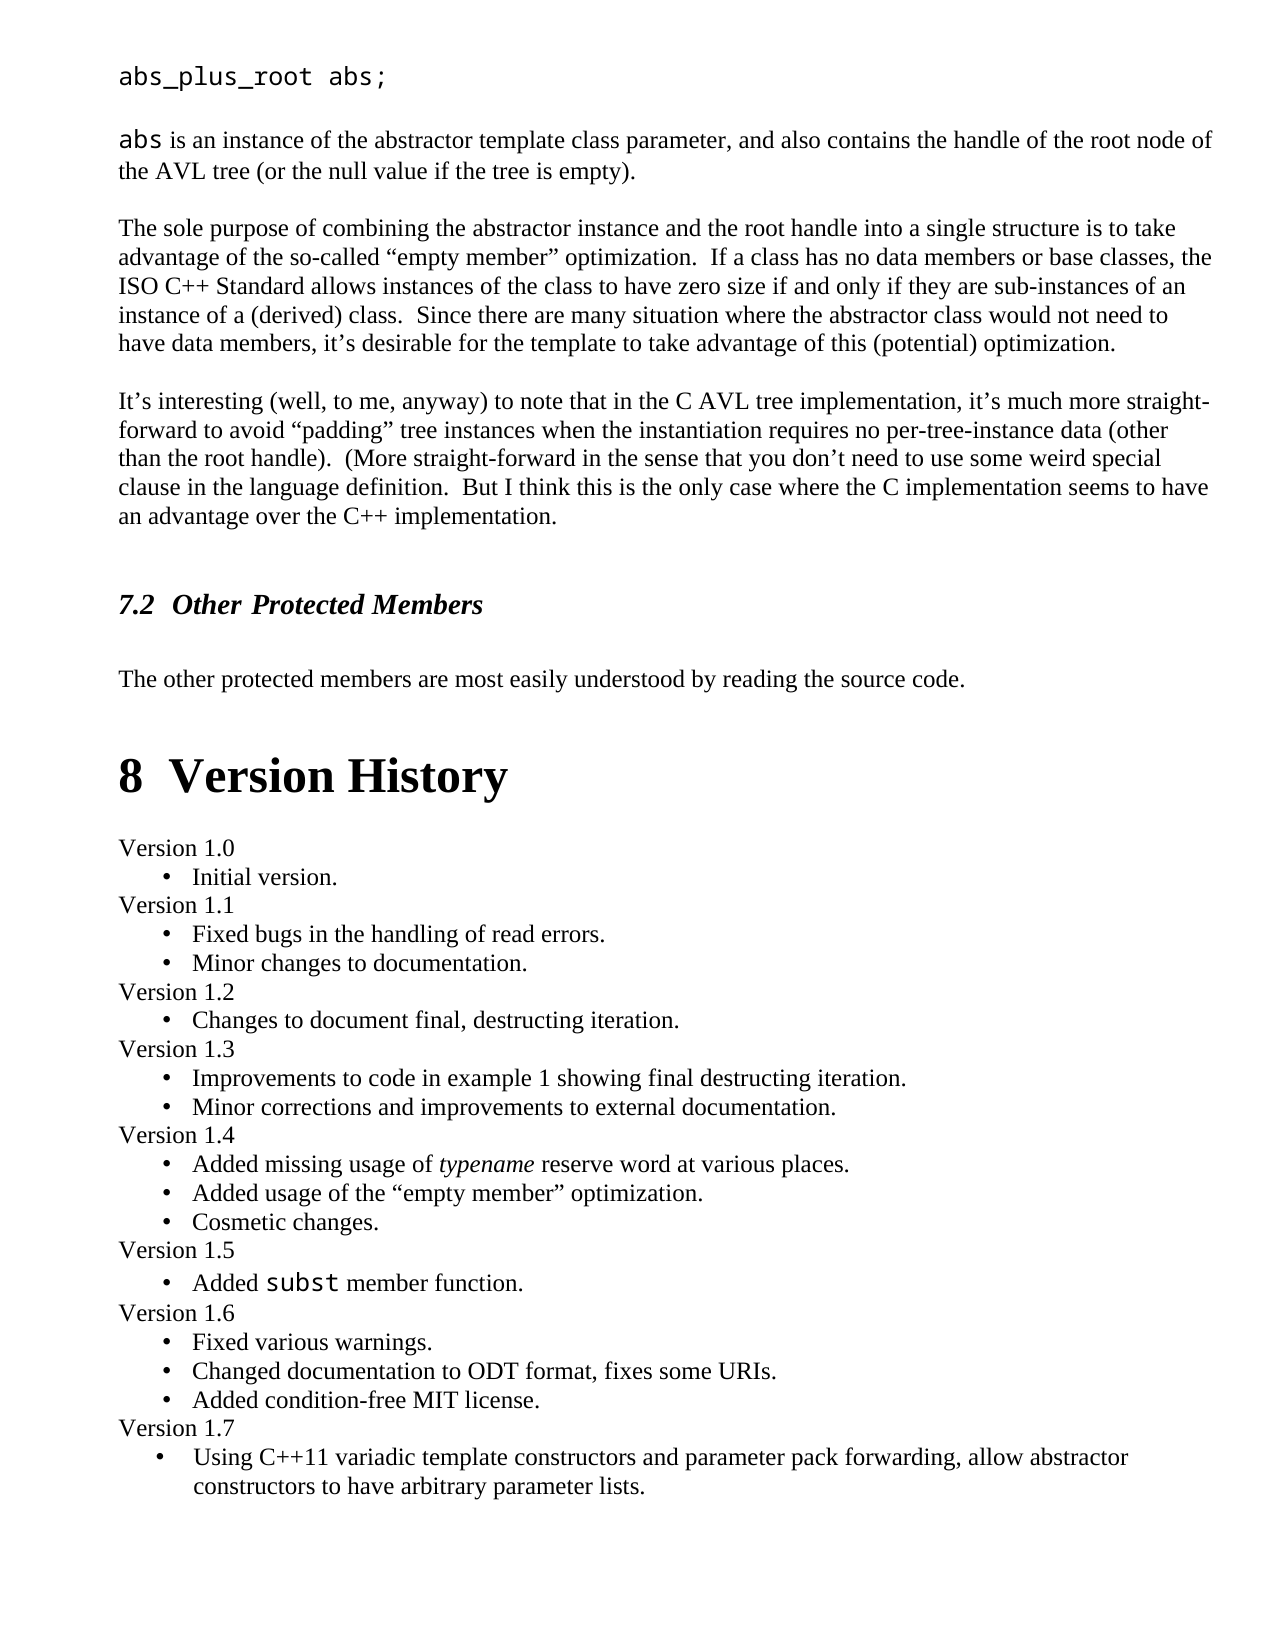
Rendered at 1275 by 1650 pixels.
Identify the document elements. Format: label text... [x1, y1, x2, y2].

list Added condition-free MIT license. [162, 1385, 1216, 1413]
list Cosmetic changes. [162, 1207, 1216, 1236]
list Added missing usage of typename reserve word at various places. [162, 1149, 1216, 1178]
list Added usage of the “empty member” optimization. [162, 1178, 1216, 1207]
text The sole purpose of combining the abstractor instance and the root handle into a single structure is to take advantage of the so-called “empty member” optimization. If a class has no data members or base classes, the ISO C++ Standard allows instances of the class to have zero size if and only if they are sub-instances of an instance of a (derived) class. Since there are many situation where the abstractor class would not need to have data members, it’s desirable for the template to take advantage of this (potential) optimization. [118, 213, 1216, 357]
list Fixed bugs in the handling of read errors. [162, 919, 1216, 948]
text Version 1.5 [118, 1236, 1216, 1264]
list Initial version. [162, 862, 1216, 891]
text Version 1.6 [118, 1298, 1216, 1327]
text Version 1.4 [118, 1121, 1216, 1149]
text Version 1.0 [118, 833, 1216, 862]
list Improvements to code in example 1 showing final destructing iteration. [162, 1063, 1216, 1092]
list Added subst member function. [162, 1264, 1216, 1298]
text The other protected members are most easily understood by reading the source code. [118, 664, 1216, 692]
text Version 1.3 [118, 1034, 1216, 1063]
subtitle 7.2 Other Protected Members [118, 579, 1216, 622]
text Version 1.7 [118, 1413, 1216, 1442]
list Changed documentation to ODT format, fixes some URIs. [162, 1356, 1216, 1385]
list Fixed various warnings. [162, 1327, 1216, 1356]
text Version 1.2 [118, 977, 1216, 1006]
text Version 1.1 [118, 891, 1216, 919]
list Minor changes to documentation. [162, 948, 1216, 977]
text abs is an instance of the abstractor template class parameter, and also contains the handle of the root node of the AVL tree (or the null value if the tree is empty). [118, 122, 1216, 185]
text abs_plus_root abs; [118, 59, 1216, 93]
list Changes to document final, destructing iteration. [162, 1006, 1216, 1034]
list Minor corrections and improvements to external documentation. [162, 1092, 1216, 1121]
list Using C++11 variadic template constructors and parameter pack forwarding, allow abstractor constructors to have arbitrary parameter lists. [156, 1442, 1216, 1500]
text It’s interesting (well, to me, anyway) to note that in the C AVL tree implementation, it’s much more straight-forward to avoid “padding” tree instances when the instantiation requires no per-tree-instance data (other than the root handle). (More straight-forward in the sense that you don’t need to use some weird special clause in the language definition. But I think this is the only case where the C implementation seems to have an advantage over the C++ implementation. [118, 386, 1216, 530]
subtitle 8 Version History [118, 746, 1216, 804]
